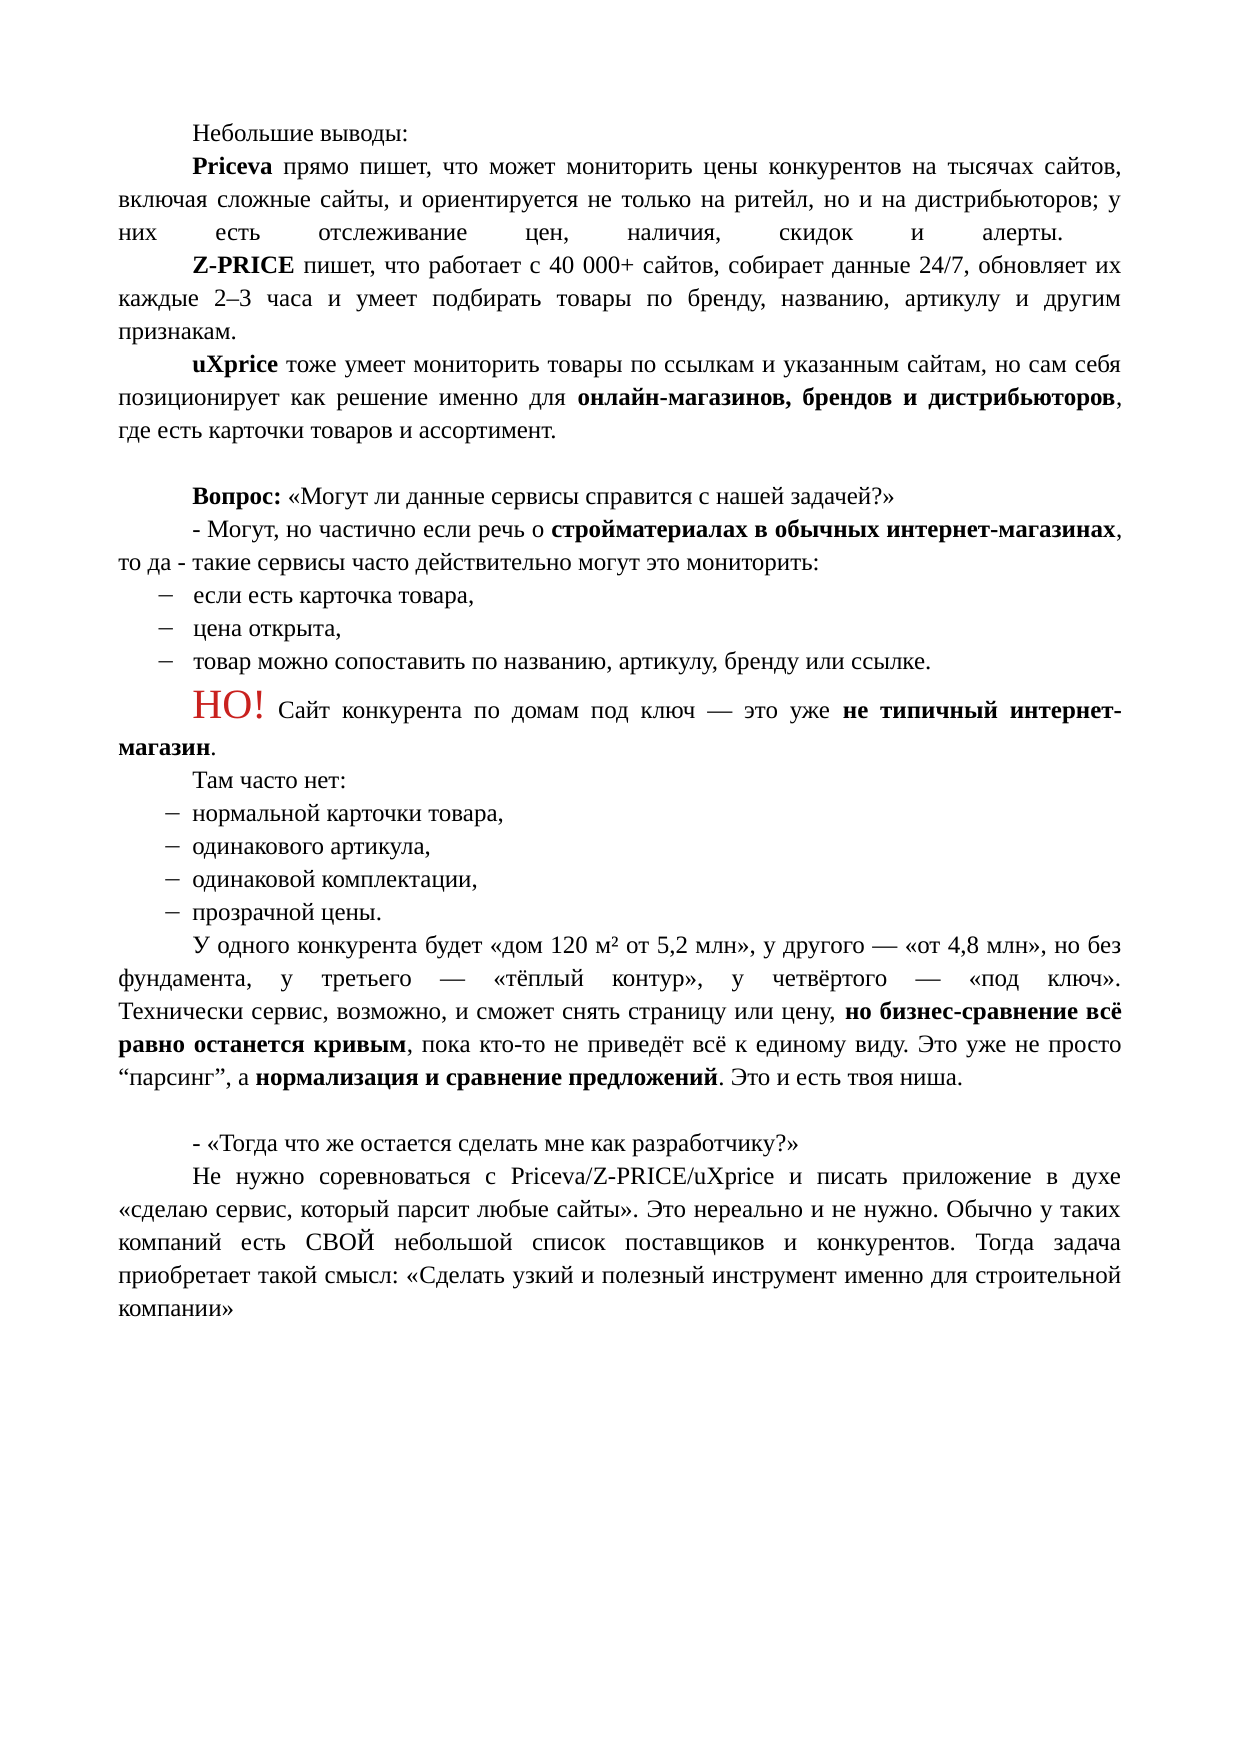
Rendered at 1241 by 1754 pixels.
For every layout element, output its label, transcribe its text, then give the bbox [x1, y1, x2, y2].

text Не нужно соревноваться с Priceva/Z-PRICE/uXprice и писать приложение в духе «сделаю сервис, который парсит любые сайты». Это нереально и не нужно. Обычно у таких компаний есть СВОЙ небольшой список поставщиков и конкурентов. Тогда задача приобретает такой смысл: «Cделать узкий и полезный инструмент именно для строительной компании» [118, 1161, 1122, 1322]
list одинакового артикула, [162, 831, 1122, 859]
text - «Тогда что же остается сделать мне как разработчику?» [118, 1128, 1122, 1157]
text У одного конкурента будет «дом 120 м² от 5,2 млн», у другого — «от 4,8 млн», но без фундамента, у третьего — «тёплый контур», у четвёртого — «под ключ». Технически сервис, возможно, и сможет снять страницу или цену, но бизнес-сравнение всё равно останется кривым, пока кто-то не приведёт всё к единому виду. Это уже не просто “парсинг”, а нормализация и сравнение предложений. Это и есть твоя ниша. [118, 930, 1122, 1091]
list нормальной карточки товара, [162, 798, 1122, 826]
list одинаковой комплектации, [162, 864, 1122, 892]
text Небольшие выводы: [118, 118, 1122, 147]
list если есть карточка товара, [156, 580, 1122, 609]
list товар можно сопоставить по названию, артикулу, бренду или ссылке. [156, 646, 1122, 675]
text Вопрос: «Могут ли данные сервисы справится с нашей задачей?» [118, 481, 1122, 510]
text Priceva прямо пишет, что может мониторить цены конкурентов на тысячах сайтов, включая сложные сайты, и ориентируется не только на ритейл, но и на дистрибьюторов; у них есть отслеживание цен, наличия, скидок и алерты. Z-PRICE пишет, что работает с 40 000+ сайтов, собирает данные 24/7, обновляет их каждые 2–3 часа и умеет подбирать товары по бренду, названию, артикулу и другим признакам. uXprice тоже умеет мониторить товары по ссылкам и указанным сайтам, но сам себя позиционирует как решение именно для онлайн-магазинов, брендов и дистрибьюторов, где есть карточки товаров и ассортимент. [118, 151, 1122, 444]
list цена открыта, [156, 613, 1122, 642]
text - Могут, но частично если речь о стройматериалах в обычных интернет-магазинах, то да - такие сервисы часто действительно могут это мониторить: [118, 514, 1122, 576]
list прозрачной цены. [162, 897, 1122, 926]
text НО! Сайт конкурента по домам под ключ — это уже не типичный интернет-магазин. Там часто нет: [118, 679, 1122, 793]
